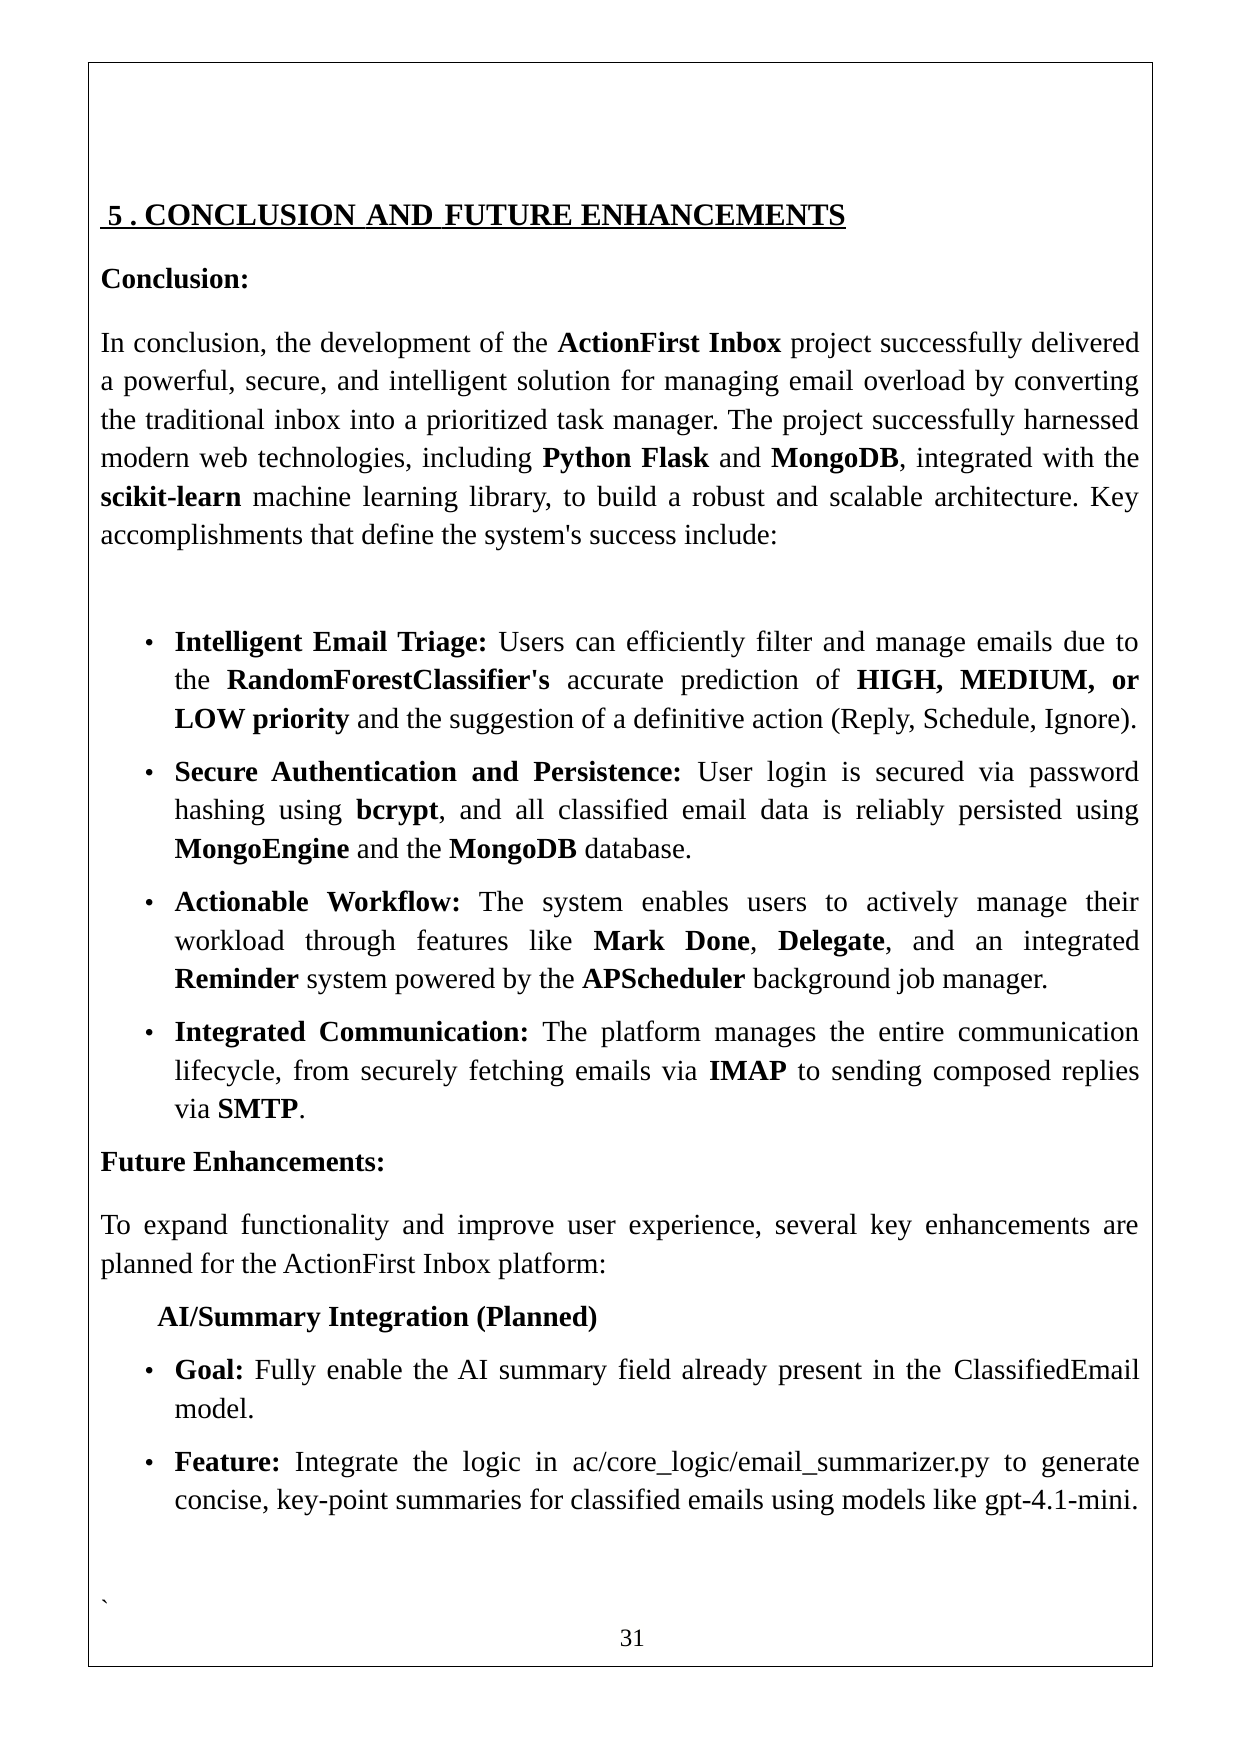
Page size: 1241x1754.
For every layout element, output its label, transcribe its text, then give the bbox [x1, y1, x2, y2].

list Secure Authentication and Persistence: User login is secured via password hashing using bcrypt, and all classified email data is reliably persisted using MongoEngine and the MongoDB database. [145, 754, 1140, 864]
list Intelligent Email Triage: Users can efficiently filter and manage emails due to the RandomForestClassifier's accurate prediction of HIGH, MEDIUM, or LOW priority and the suggestion of a definitive action (Reply, Schedule, Ignore). [145, 624, 1140, 734]
subtitle Conclusion: [100, 262, 1140, 295]
text In conclusion, the development of the ActionFirst Inbox project successfully delivered a powerful, secure, and intelligent solution for managing email overload by converting the traditional inbox into a prioritized task manager. The project successfully harnessed modern web technologies, including Python Flask and MongoDB, integrated with the scikit-learn machine learning library, to build a robust and scalable architecture. Key accomplishments that define the system's success include: [100, 325, 1140, 551]
subtitle Future Enhancements: [100, 1144, 1140, 1178]
list Goal: Fully enable the AI summary field already present in the ClassifiedEmail model. [145, 1352, 1140, 1424]
subtitle 5 . CONCLUSION AND FUTURE ENHANCEMENTS [100, 196, 1140, 232]
list Integrated Communication: The platform manages the entire communication lifecycle, from securely fetching emails via IMAP to sending composed replies via SMTP. [145, 1014, 1140, 1125]
text AI/Summary Integration (Planned) [100, 1299, 1140, 1333]
list Feature: Integrate the logic in ac/core_logic/email_summarizer.py to generate concise, key-point summaries for classified emails using models like gpt-4.1-mini. [145, 1444, 1140, 1516]
list Actionable Workflow: The system enables users to actively manage their workload through features like Mark Done, Delegate, and an integrated Reminder system powered by the APScheduler background job manager. [145, 884, 1140, 995]
text To expand functionality and improve user experience, several key enhancements are planned for the ActionFirst Inbox platform: [100, 1207, 1140, 1279]
